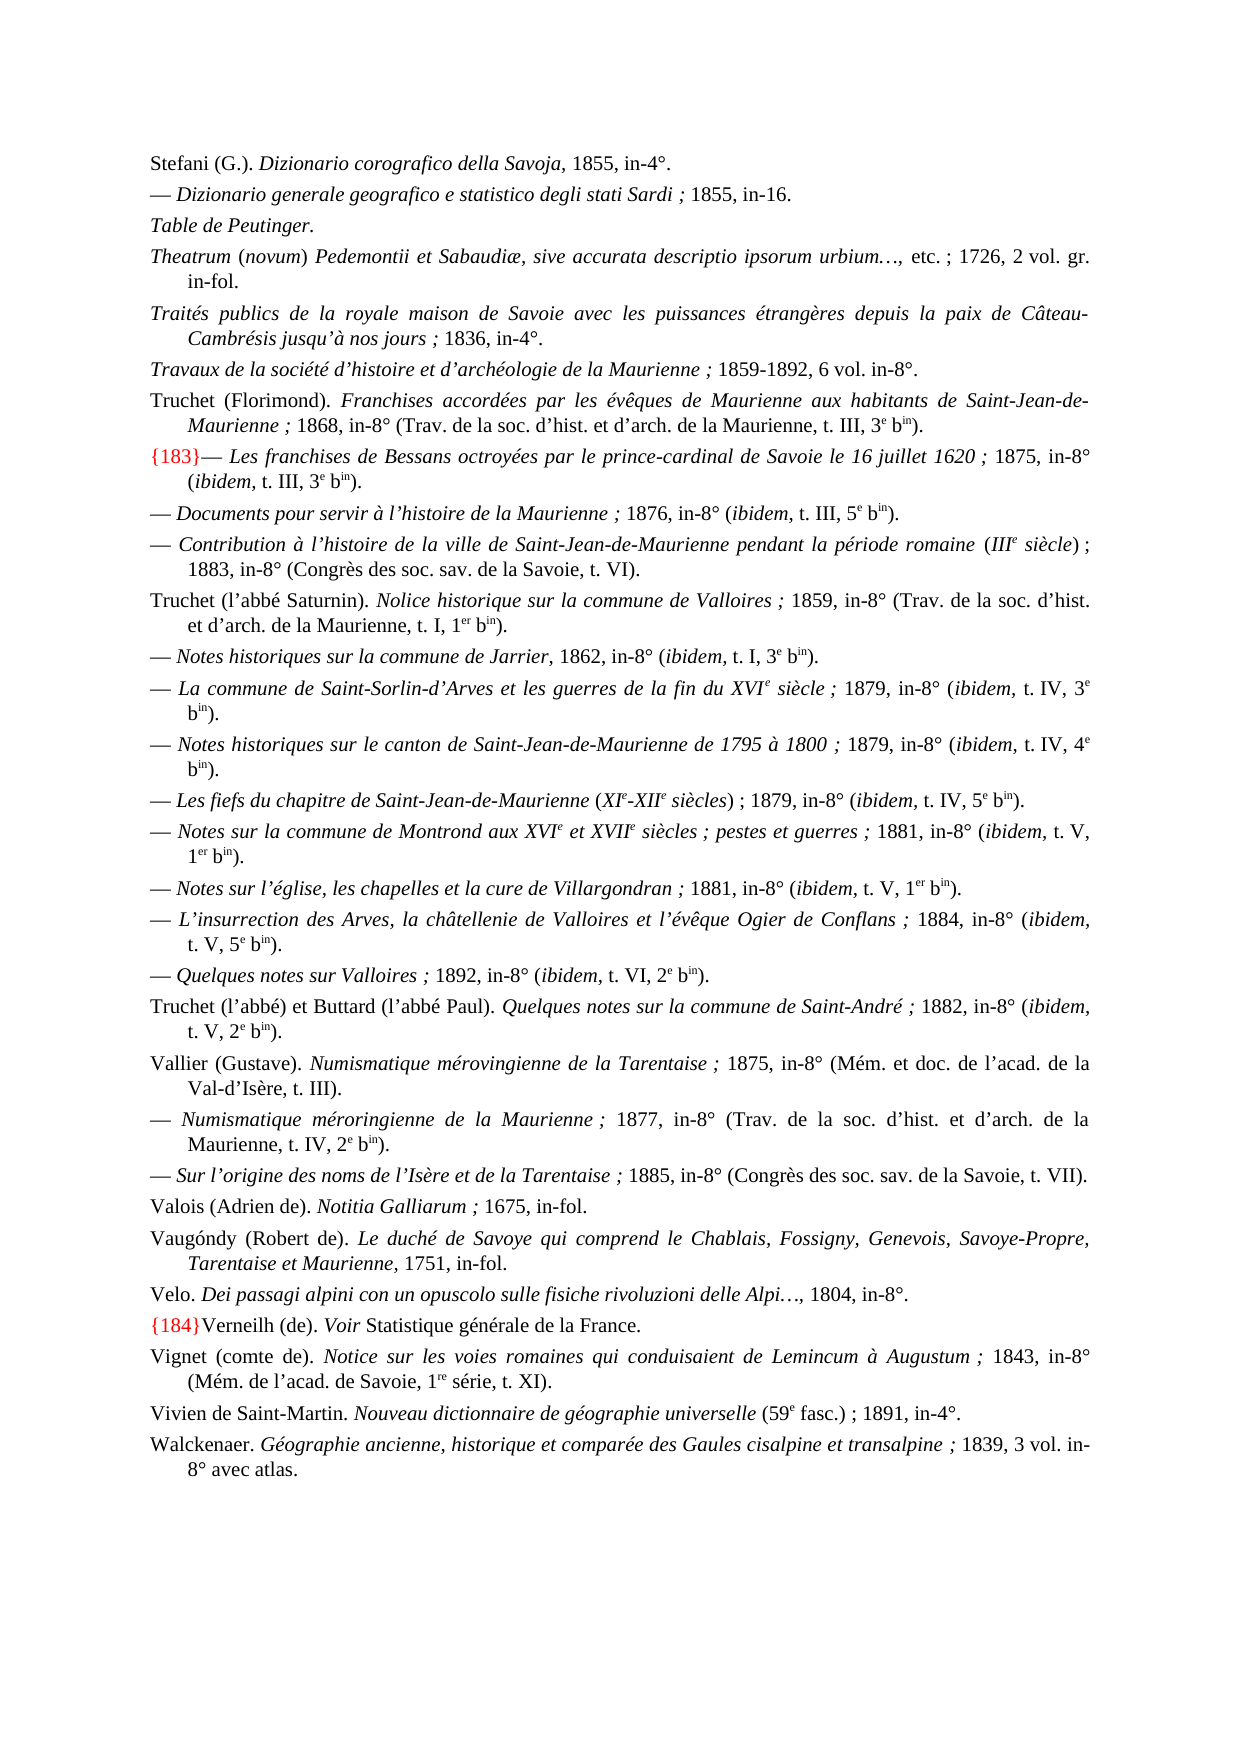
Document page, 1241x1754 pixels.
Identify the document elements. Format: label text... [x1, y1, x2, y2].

text Walckenaer. Géographie ancienne, historique et comparée des Gaules cisalpine et transalpine ; 1839, 3 vol. in-8° avec atlas. [150, 1431, 1090, 1481]
text — Sur l’origine des noms de l’Isère et de la Tarentaise ; 1885, in-8° (Congrès des soc. sav. de la Savoie, t. VII). [150, 1162, 1090, 1187]
text {184}Verneilh (de). Voir Statistique générale de la France. [150, 1312, 1090, 1337]
text Valois (Adrien de). Notitia Galliarum ; 1675, in-fol. [150, 1194, 1090, 1219]
text — Dizionario generale geografico e statistico degli stati Sardi ; 1855, in-16. [150, 181, 1090, 206]
text Traités publics de la royale maison de Savoie avec les puissances étrangères depuis la paix de Câteau-Cambrésis jusqu’à nos jours ; 1836, in-4°. [150, 300, 1090, 350]
text Vignet (comte de). Notice sur les voies romaines qui conduisaient de Lemincum à Augustum ; 1843, in-8° (Mém. de l’acad. de Savoie, 1re série, t. XI). [150, 1344, 1090, 1394]
text — Notes historiques sur le canton de Saint-Jean-de-Maurienne de 1795 à 1800 ; 1879, in-8° (ibidem, t. IV, 4e bin). [150, 731, 1090, 781]
text — Notes sur l’église, les chapelles et la cure de Villargondran ; 1881, in-8° (ibidem, t. V, 1er bin). [150, 875, 1090, 900]
text — Les fiefs du chapitre de Saint-Jean-de-Maurienne (XIe-XIIe siècles) ; 1879, in-8° (ibidem, t. IV, 5e bin). [150, 787, 1090, 812]
text Table de Peutinger. [150, 212, 1090, 237]
text Vaugóndy (Robert de). Le duché de Savoye qui comprend le Chablais, Fossigny, Genevois, Savoye-Propre, Tarentaise et Maurienne, 1751, in-fol. [150, 1225, 1090, 1275]
text — Notes historiques sur la commune de Jarrier, 1862, in-8° (ibidem, t. I, 3e bin). [150, 644, 1090, 669]
text — Quelques notes sur Valloires ; 1892, in-8° (ibidem, t. VI, 2e bin). [150, 962, 1090, 987]
text — L’insurrection des Arves, la châtellenie de Valloires et l’évêque Ogier de Conflans ; 1884, in-8° (ibidem, t. V, 5e bin). [150, 906, 1090, 956]
text — Notes sur la commune de Montrond aux XVIe et XVIIe siècles ; pestes et guerres ; 1881, in-8° (ibidem, t. V, 1er bin). [150, 819, 1090, 869]
text — Contribution à l’histoire de la ville de Saint-Jean-de-Maurienne pendant la période romaine (IIIe siècle) ; 1883, in-8° (Congrès des soc. sav. de la Savoie, t. VI). [150, 531, 1090, 581]
text {183}— Les franchises de Bessans octroyées par le prince-cardinal de Savoie le 16 juillet 1620 ; 1875, in-8° (ibidem, t. III, 3e bin). [150, 444, 1090, 494]
text Truchet (l’abbé Saturnin). Nolice historique sur la commune de Valloires ; 1859, in-8° (Trav. de la soc. d’hist. et d’arch. de la Maurienne, t. I, 1er bin). [150, 587, 1090, 637]
text Stefani (G.). Dizionario corografico della Savoja, 1855, in-4°. [150, 150, 1090, 175]
text Theatrum (novum) Pedemontii et Sabaudiæ, sive accurata descriptio ipsorum urbium…, etc. ; 1726, 2 vol. gr. in-fol. [150, 244, 1090, 294]
text Truchet (l’abbé) et Buttard (l’abbé Paul). Quelques notes sur la commune de Saint-André ; 1882, in-8° (ibidem, t. V, 2e bin). [150, 994, 1090, 1044]
text — Numismatique méroringienne de la Maurienne ; 1877, in-8° (Trav. de la soc. d’hist. et d’arch. de la Maurienne, t. IV, 2e bin). [150, 1106, 1090, 1156]
text — La commune de Saint-Sorlin-d’Arves et les guerres de la fin du XVIe siècle ; 1879, in-8° (ibidem, t. IV, 3e bin). [150, 675, 1090, 725]
text — Documents pour servir à l’histoire de la Maurienne ; 1876, in-8° (ibidem, t. III, 5e bin). [150, 500, 1090, 525]
text Vivien de Saint-Martin. Nouveau dictionnaire de géographie universelle (59e fasc.) ; 1891, in-4°. [150, 1400, 1090, 1425]
text Velo. Dei passagi alpini con un opuscolo sulle fisiche rivoluzioni delle Alpi…, 1804, in-8°. [150, 1281, 1090, 1306]
text Truchet (Florimond). Franchises accordées par les évêques de Maurienne aux habitants de Saint-Jean-de-Maurienne ; 1868, in-8° (Trav. de la soc. d’hist. et d’arch. de la Maurienne, t. III, 3e bin). [150, 387, 1090, 437]
text Vallier (Gustave). Numismatique mérovingienne de la Tarentaise ; 1875, in-8° (Mém. et doc. de l’acad. de la Val-d’Isère, t. III). [150, 1050, 1090, 1100]
text Travaux de la société d’histoire et d’archéologie de la Maurienne ; 1859-1892, 6 vol. in-8°. [150, 356, 1090, 381]
